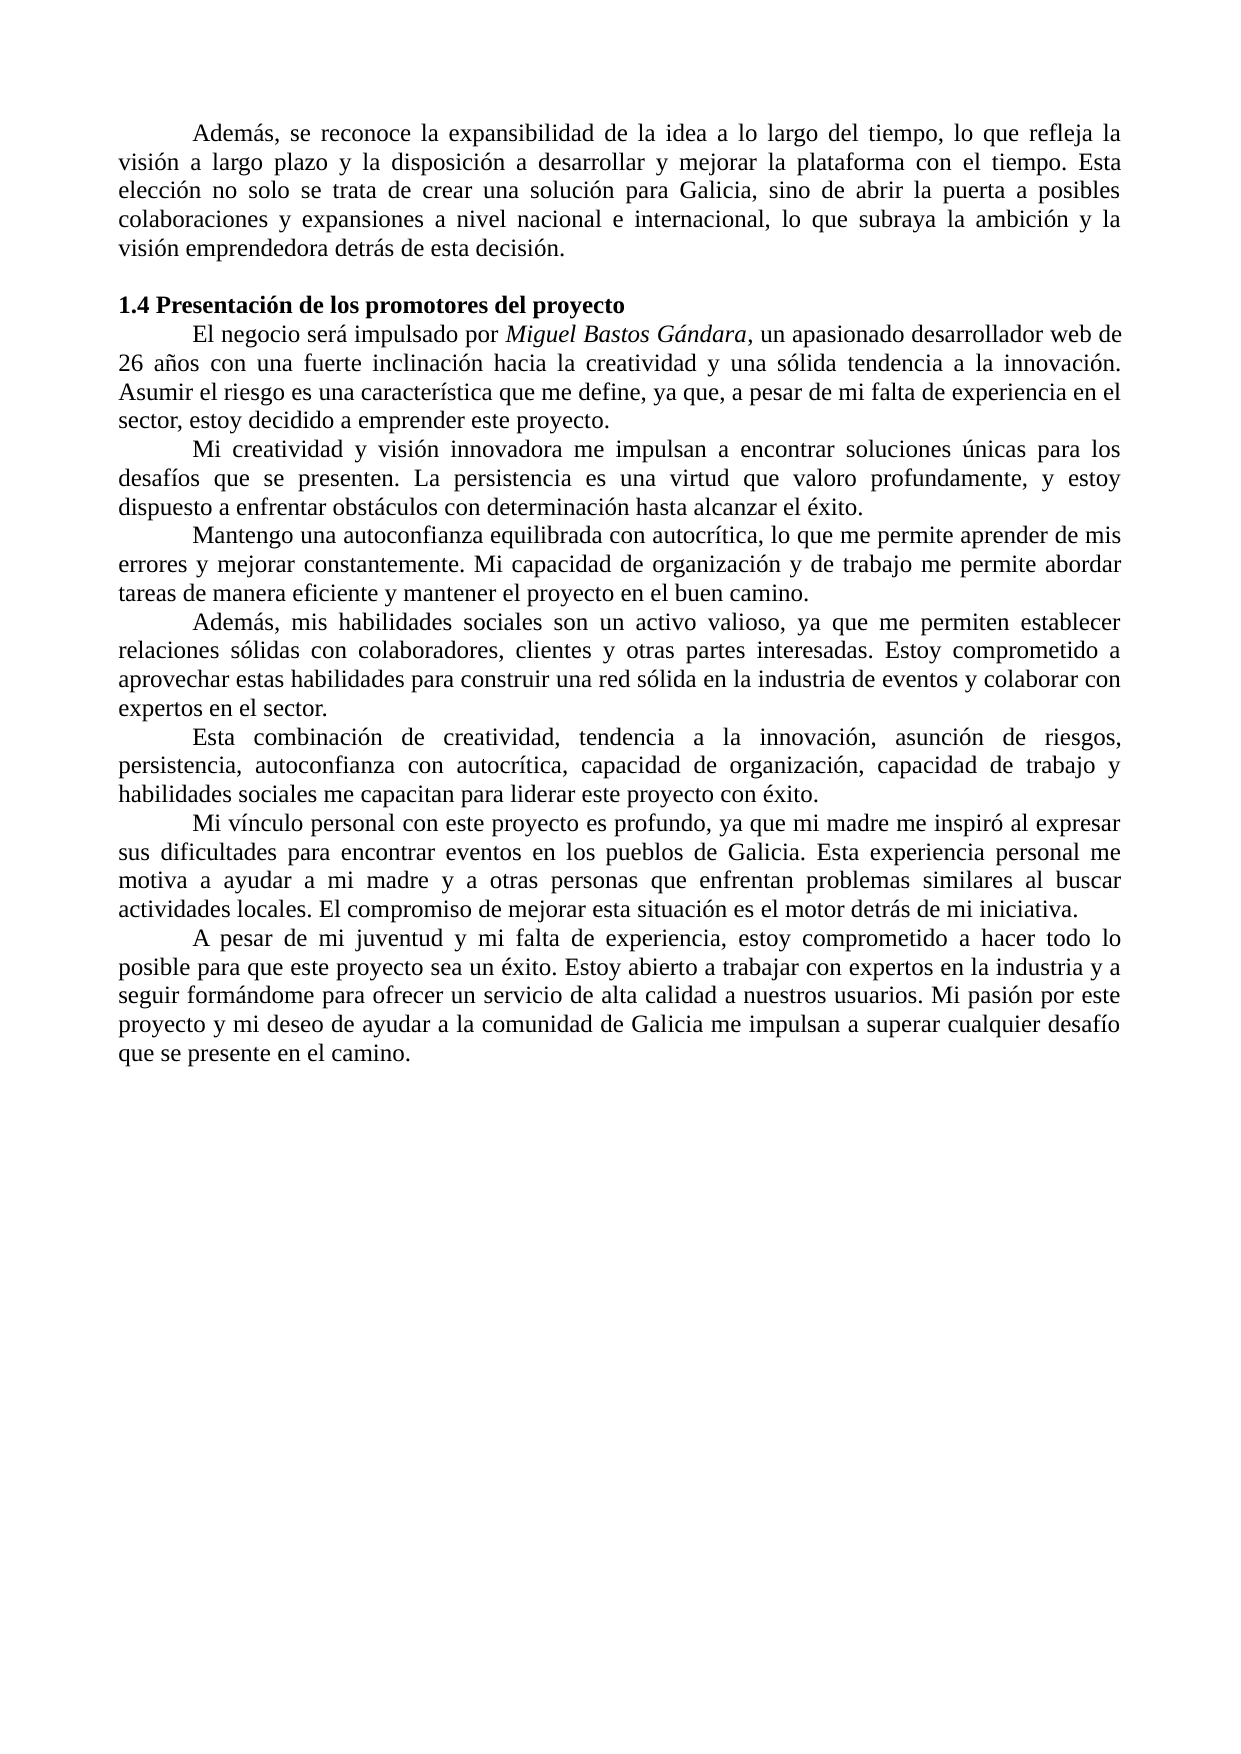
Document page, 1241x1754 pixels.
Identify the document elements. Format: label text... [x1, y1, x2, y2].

text Además, se reconoce la expansibilidad de la idea a lo largo del tiempo, lo que refleja la visión a largo plazo y la disposición a desarrollar y mejorar la plataforma con el tiempo. Esta elección no solo se trata de crear una solución para Galicia, sino de abrir la puerta a posibles colaboraciones y expansiones a nivel nacional e internacional, lo que subraya la ambición y la visión emprendedora detrás de esta decisión. [118, 118, 1122, 262]
text Mantengo una autoconfianza equilibrada con autocrítica, lo que me permite aprender de mis errores y mejorar constantemente. Mi capacidad de organización y de trabajo me permite abordar tareas de manera eficiente y mantener el proyecto en el buen camino. [118, 521, 1122, 607]
text A pesar de mi juventud y mi falta de experiencia, estoy comprometido a hacer todo lo posible para que este proyecto sea un éxito. Estoy abierto a trabajar con expertos en la industria y a seguir formándome para ofrecer un servicio de alta calidad a nuestros usuarios. Mi pasión por este proyecto y mi deseo de ayudar a la comunidad de Galicia me impulsan a superar cualquier desafío que se presente en el camino. [118, 923, 1122, 1067]
text Esta combinación de creatividad, tendencia a la innovación, asunción de riesgos, persistencia, autoconfianza con autocrítica, capacidad de organización, capacidad de trabajo y habilidades sociales me capacitan para liderar este proyecto con éxito. [118, 722, 1122, 808]
text Mi vínculo personal con este proyecto es profundo, ya que mi madre me inspiró al expresar sus dificultades para encontrar eventos en los pueblos de Galicia. Esta experiencia personal me motiva a ayudar a mi madre y a otras personas que enfrentan problemas similares al buscar actividades locales. El compromiso de mejorar esta situación es el motor detrás de mi iniciativa. [118, 808, 1122, 923]
text Mi creatividad y visión innovadora me impulsan a encontrar soluciones únicas para los desafíos que se presenten. La persistencia es una virtud que valoro profundamente, y estoy dispuesto a enfrentar obstáculos con determinación hasta alcanzar el éxito. [118, 434, 1122, 521]
text Además, mis habilidades sociales son un activo valioso, ya que me permiten establecer relaciones sólidas con colaboradores, clientes y otras partes interesadas. Estoy comprometido a aprovechar estas habilidades para construir una red sólida en la industria de eventos y colaborar con expertos en el sector. [118, 607, 1122, 722]
text 1.4 Presentación de los promotores del proyecto [118, 291, 1122, 319]
text El negocio será impulsado por Miguel Bastos Gándara, un apasionado desarrollador web de 26 años con una fuerte inclinación hacia la creatividad y una sólida tendencia a la innovación. Asumir el riesgo es una característica que me define, ya que, a pesar de mi falta de experiencia en el sector, estoy decidido a emprender este proyecto. [118, 319, 1122, 434]
